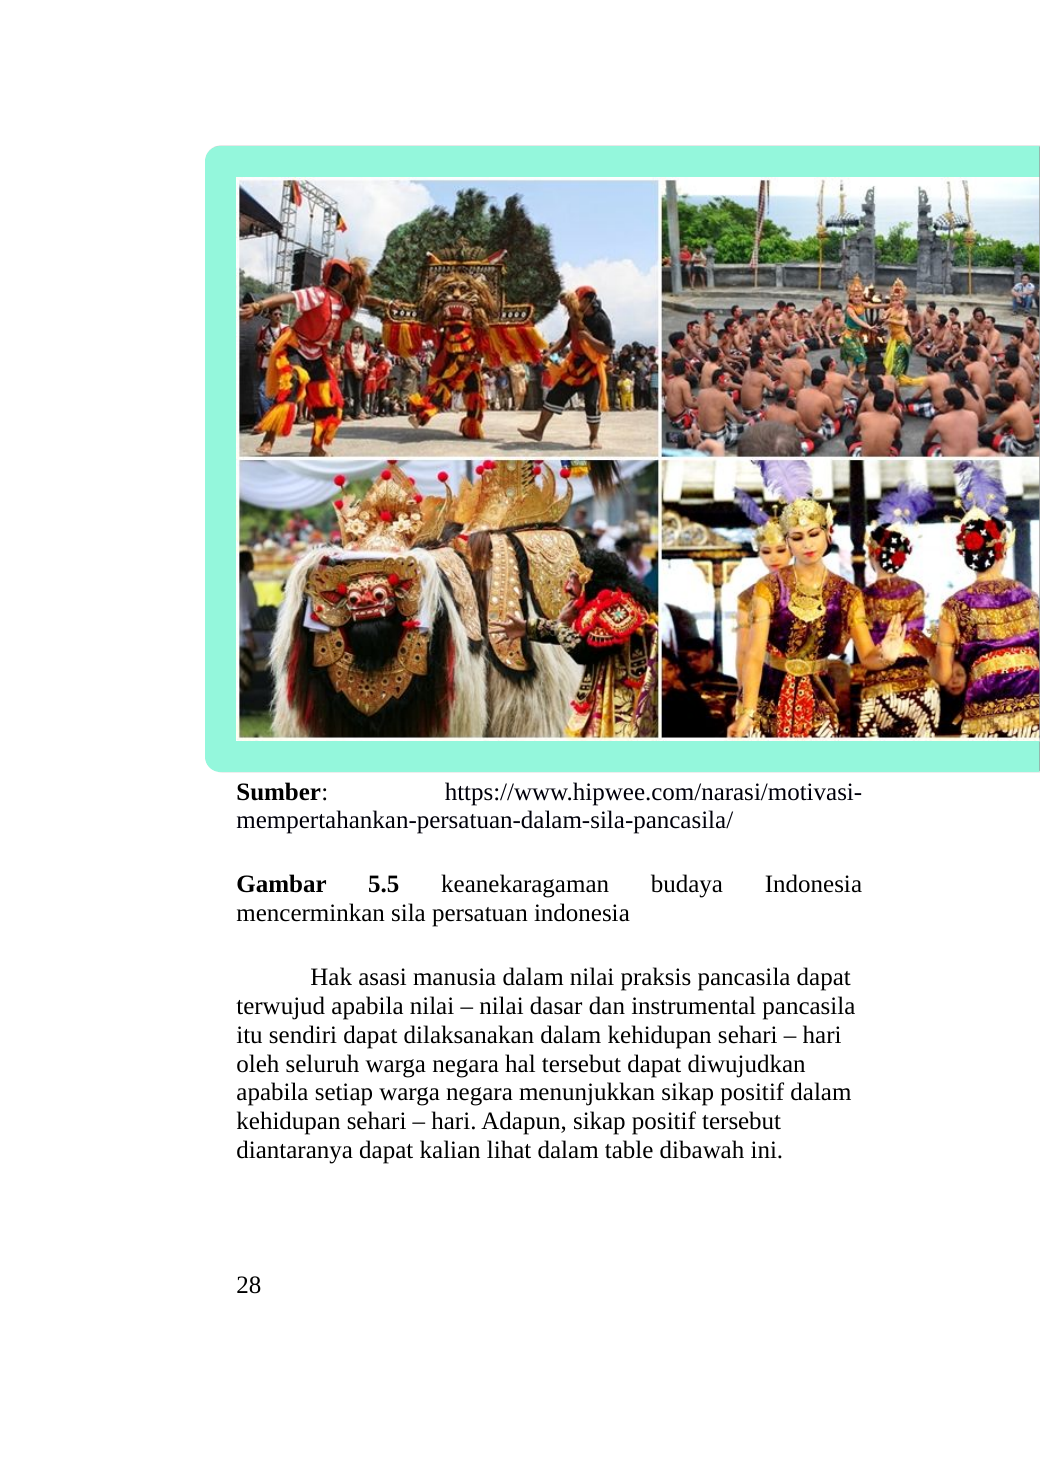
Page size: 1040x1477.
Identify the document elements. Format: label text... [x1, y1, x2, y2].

text Sumber: https://www.hipwee.com/narasi/motivasi-mempertahankan-persatuan-dalam-sila-pancasila/ [236, 777, 862, 834]
text Gambar 5.5 keanekaragaman budaya Indonesia mencerminkan sila persatuan indonesia [236, 869, 862, 927]
picture [236, 177, 1040, 741]
text Hak asasi manusia dalam nilai praksis pancasila dapat terwujud apabila nilai – nilai dasar dan instrumental pancasila itu sendiri dapat dilaksanakan dalam kehidupan sehari – hari oleh seluruh warga negara hal tersebut dapat diwujudkan apabila setiap warga negara menunjukkan sikap positif dalam kehidupan sehari – hari. Adapun, sikap positif tersebut diantaranya dapat kalian lihat dalam table dibawah ini. [236, 962, 862, 1164]
